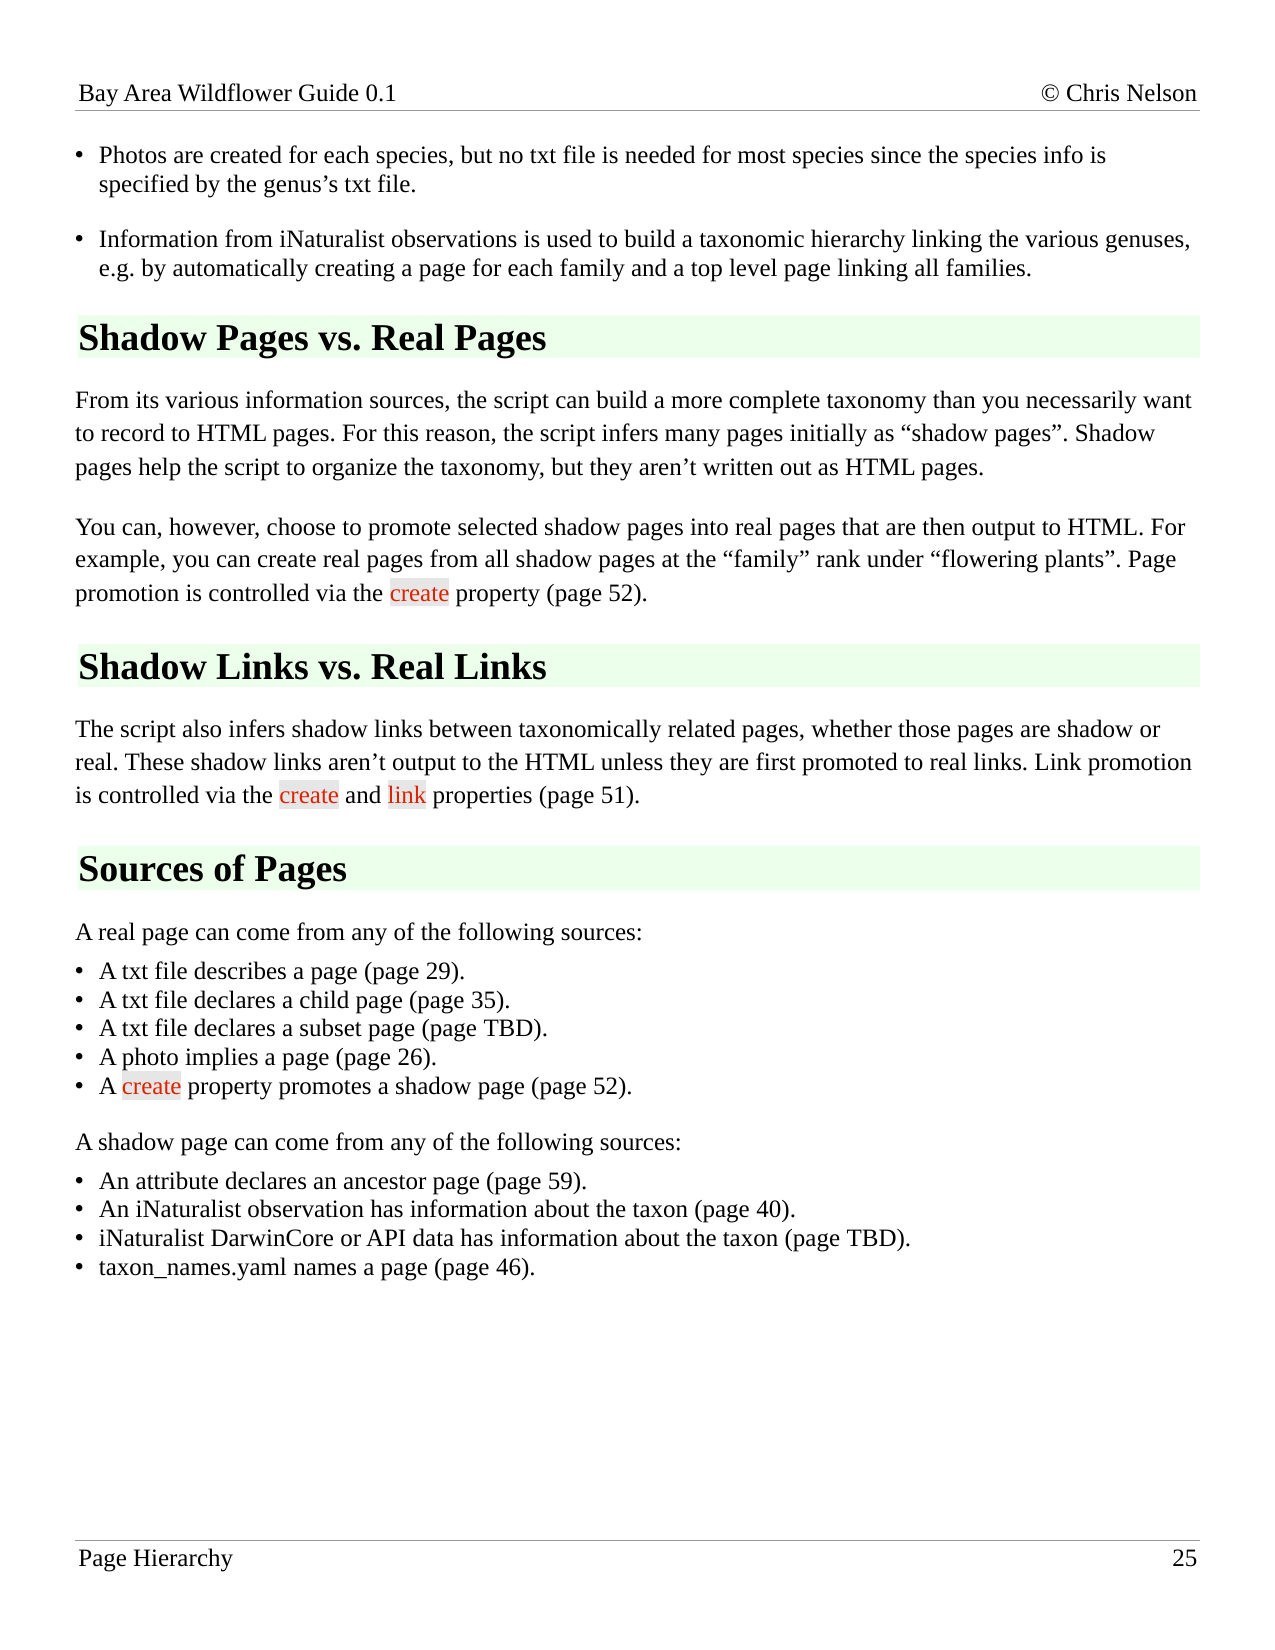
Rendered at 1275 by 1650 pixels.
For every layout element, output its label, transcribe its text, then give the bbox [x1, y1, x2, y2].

list A create property promotes a shadow page (page 52). [75, 1071, 122, 1100]
list Photos are created for each species, but no txt file is needed for most species since the species info is specified by the genus’s txt file. [75, 140, 1200, 197]
text From its various information sources, the script can build a more complete taxonomy than you necessarily want to record to HTML pages. For this reason, the script infers many pages initially as “shadow pages”. Shadow pages help the script to organize the taxonomy, but they aren’t written out as HTML pages. [75, 386, 1200, 480]
text You can, however, choose to promote selected shadow pages into real pages that are then output to HTML. For example, you can create real pages from all shadow pages at the “family” rank under “flowering plants”. Page promotion is controlled via the create property (page 52). [75, 512, 1200, 606]
subtitle A real page can come from any of the following sources: [75, 917, 1200, 946]
list taxon_names.yaml names a page (page 46). [75, 1252, 1200, 1281]
list A photo implies a page (page 25). [75, 1042, 1200, 1071]
text The script also infers shadow links between taxonomically related pages, whether those pages are shadow or real. These shadow links aren’t output to the HTML unless they are first promoted to real links. Link promotion is controlled via the create and link properties (page 51). [75, 714, 1200, 809]
list Information from iNaturalist observations is used to build a taxonomic hierarchy linking the various genuses, e.g. by automatically creating a page for each family and a top level page linking all families. [75, 224, 1200, 282]
list An iNaturalist observation has information about the taxon (page 40). [75, 1194, 1200, 1223]
subtitle Shadow Links vs. Real Links [78, 644, 1200, 687]
subtitle A shadow page can come from any of the following sources: [75, 1127, 1200, 1156]
list A create property promotes a shadow page (page 52). [181, 1071, 1200, 1100]
subtitle Shadow Pages vs. Real Pages [78, 315, 1200, 358]
list A txt file declares a subset page (page TBD). [75, 1013, 1200, 1042]
list A txt file declares a child page (page 34). [75, 985, 1200, 1013]
list A txt file describes a page (page 28). [75, 956, 1200, 985]
list An attribute declares an ancestor page (page 59). [75, 1166, 1200, 1194]
list iNaturalist DarwinCore or API data has information about the taxon (page TBD). [75, 1223, 1200, 1252]
subtitle Sources of Pages [78, 846, 1200, 890]
